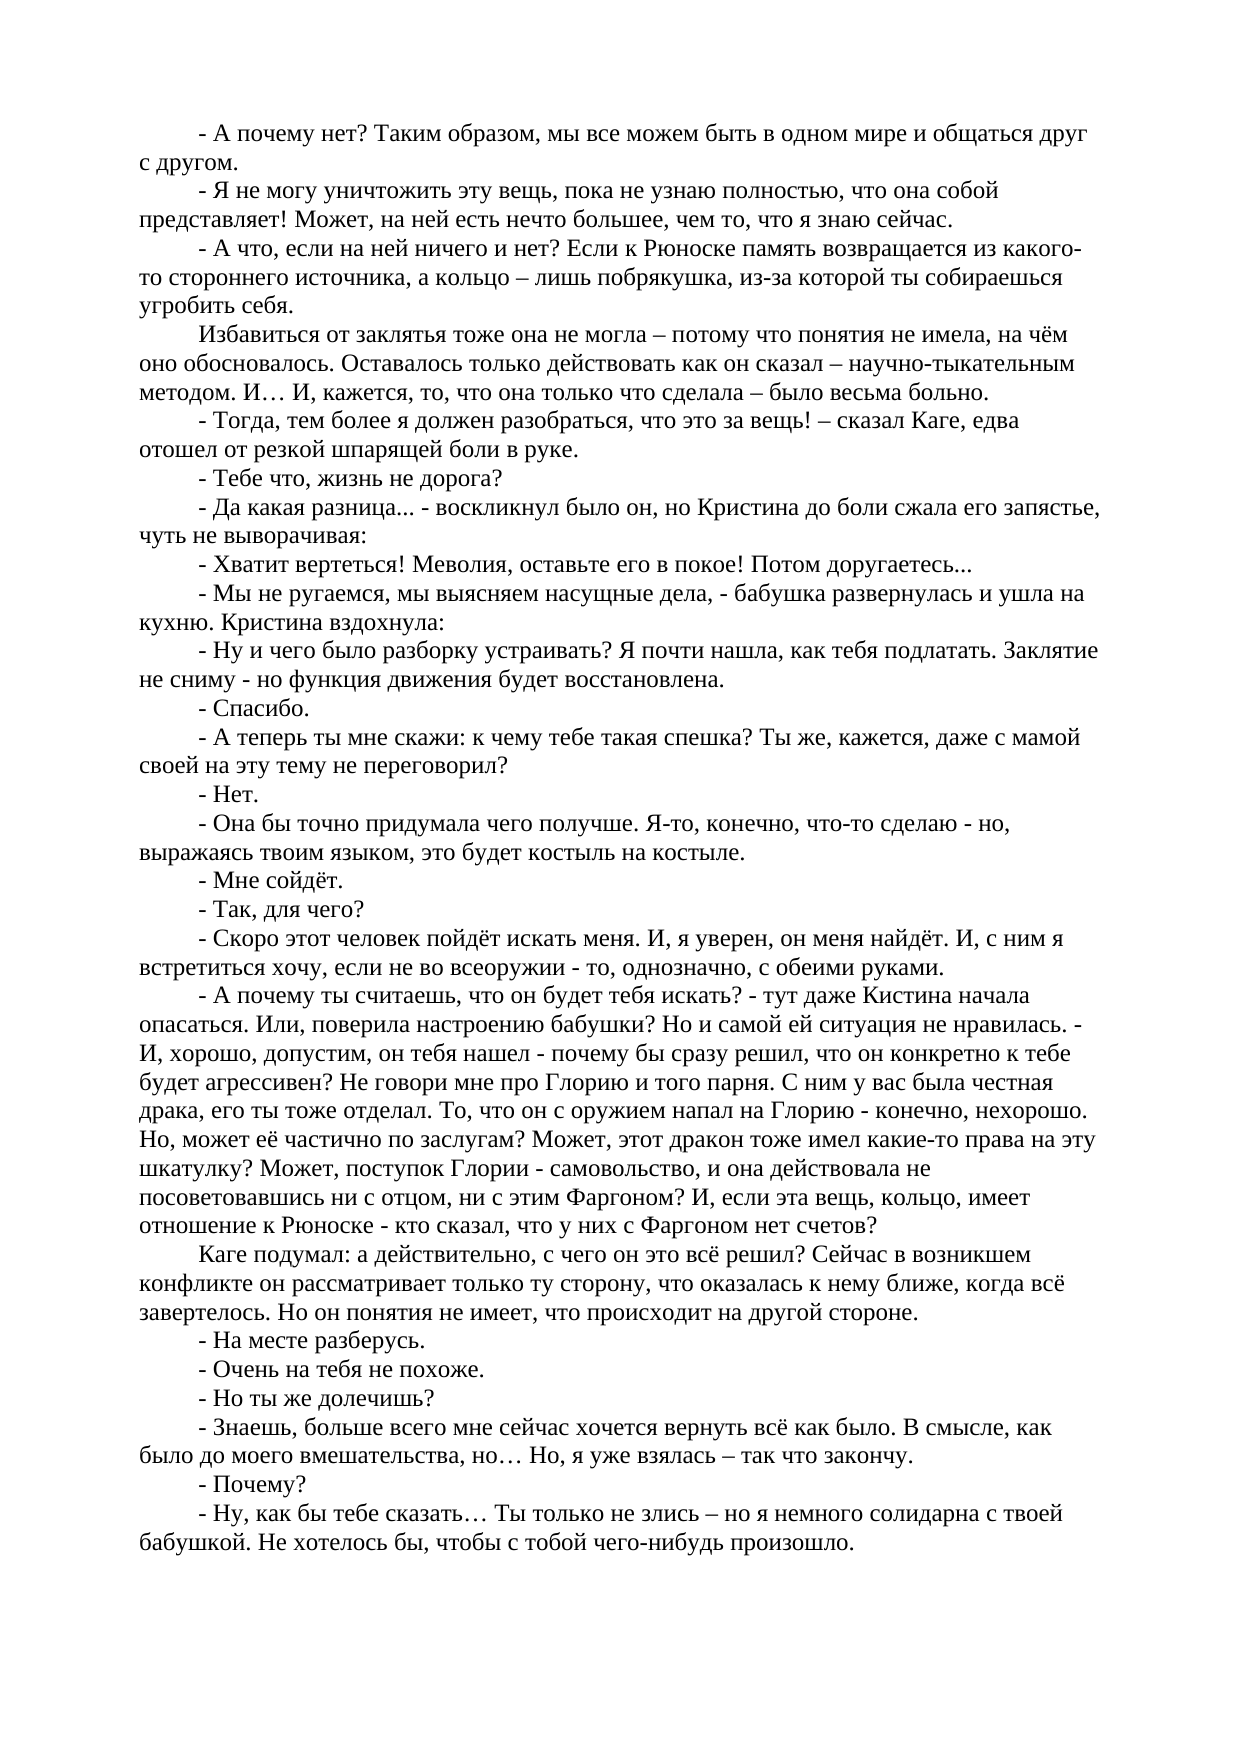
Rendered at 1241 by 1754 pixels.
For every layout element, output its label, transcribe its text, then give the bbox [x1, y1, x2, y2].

text - На месте разберусь. [139, 1326, 1101, 1354]
text - Мне сойдёт. [139, 866, 1101, 894]
text - Знаешь, больше всего мне сейчас хочется вернуть всё как было. В смысле, как было до моего вмешательства, но… Но, я уже взялась – так что закончу. [139, 1412, 1101, 1469]
text - Я не могу уничтожить эту вещь, пока не узнаю полностью, что она собой представляет! Может, на ней есть нечто большее, чем то, что я знаю сейчас. [139, 176, 1101, 233]
text - Почему? [139, 1469, 1101, 1498]
text - Мы не ругаемся, мы выясняем насущные дела, - бабушка развернулась и ушла на кухню. Кристина вздохнула: [139, 578, 1101, 636]
text Избавиться от заклятья тоже она не могла – потому что понятия не имела, на чём оно обосновалось. Оставалось только действовать как он сказал – научно-тыкательным методом. И… И, кажется, то, что она только что сделала – было весьма больно. [139, 319, 1101, 406]
text - Ну, как бы тебе сказать… Ты только не злись – но я немного солидарна с твоей бабушкой. Не хотелось бы, чтобы с тобой чего-нибудь произошло. [139, 1498, 1101, 1556]
text - Она бы точно придумала чего получше. Я-то, конечно, что-то сделаю - но, выражаясь твоим языком, это будет костыль на костыле. [139, 808, 1101, 866]
text - А что, если на ней ничего и нет? Если к Рюноске память возвращается из какого-то стороннего источника, а кольцо – лишь побрякушка, из-за которой ты собираешься угробить себя. [139, 233, 1101, 319]
text - Скоро этот человек пойдёт искать меня. И, я уверен, он меня найдёт. И, с ним я встретиться хочу, если не во всеоружии - то, однозначно, с обеими руками. [139, 923, 1101, 981]
text - А почему ты считаешь, что он будет тебя искать? - тут даже Кистина начала опасаться. Или, поверила настроению бабушки? Но и самой ей ситуация не нравилась. - И, хорошо, допустим, он тебя нашел - почему бы сразу решил, что он конкретно к тебе будет агрессивен? Не говори мне про Глорию и того парня. С ним у вас была честная драка, его ты тоже отделал. То, что он с оружием напал на Глорию - конечно, нехорошо. Но, может её частично по заслугам? Может, этот дракон тоже имел какие-то права на эту шкатулку? Может, поступок Глории - самовольство, и она действовала не посоветовавшись ни с отцом, ни с этим Фаргоном? И, если эта вещь, кольцо, имеет отношение к Рюноске - кто сказал, что у них с Фаргоном нет счетов? [139, 981, 1101, 1239]
text - Но ты же долечишь? [139, 1383, 1101, 1412]
text - Да какая разница... - воскликнул было он, но Кристина до боли сжала его запястье, чуть не выворачивая: [139, 492, 1101, 549]
text - Ну и чего было разборку устраивать? Я почти нашла, как тебя подлатать. Заклятие не сниму - но функция движения будет восстановлена. [139, 636, 1101, 693]
text Каге подумал: а действительно, с чего он это всё решил? Сейчас в возникшем конфликте он рассматривает только ту сторону, что оказалась к нему ближе, когда всё завертелось. Но он понятия не имеет, что происходит на другой стороне. [139, 1239, 1101, 1326]
text - Спасибо. [139, 693, 1101, 722]
text - Тебе что, жизнь не дорога? [139, 463, 1101, 492]
text - Так, для чего? [139, 894, 1101, 923]
text - А почему нет? Таким образом, мы все можем быть в одном мире и общаться друг с другом. [139, 118, 1101, 176]
text - Нет. [139, 779, 1101, 808]
text - Очень на тебя не похоже. [139, 1354, 1101, 1383]
text - Хватит вертеться! Меволия, оставьте его в покое! Потом доругаетесь... [139, 549, 1101, 578]
text - Тогда, тем более я должен разобраться, что это за вещь! – сказал Каге, едва отошел от резкой шпарящей боли в руке. [139, 406, 1101, 463]
text - А теперь ты мне скажи: к чему тебе такая спешка? Ты же, кажется, даже с мамой своей на эту тему не переговорил? [139, 722, 1101, 779]
